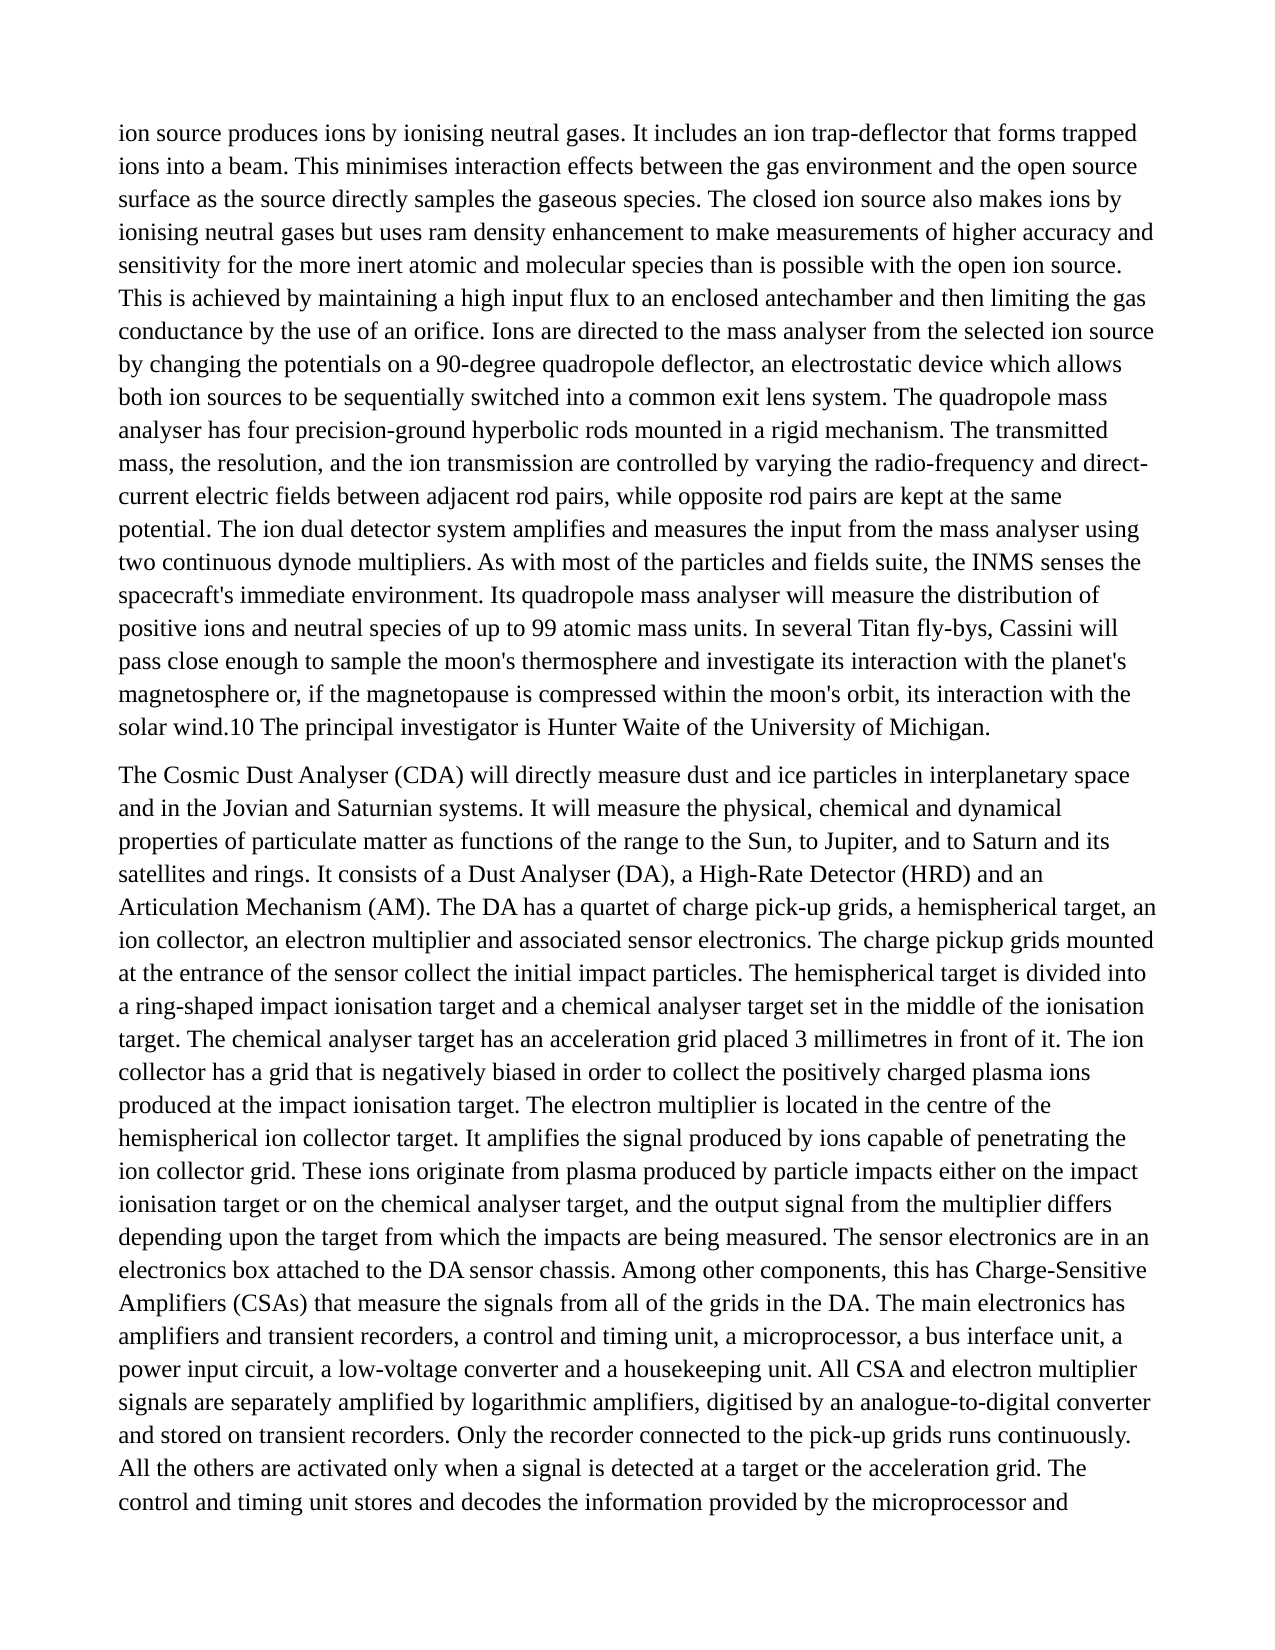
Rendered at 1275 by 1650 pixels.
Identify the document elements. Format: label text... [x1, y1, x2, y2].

text The Cosmic Dust Analyser (CDA) will directly measure dust and ice particles in interplanetary space and in the Jovian and Saturnian systems. It will measure the physical, chemical and dynamical properties of particulate matter as functions of the range to the Sun, to Jupiter, and to Saturn and its satellites and rings. It consists of a Dust Analyser (DA), a High-Rate Detector (HRD) and an Articulation Mechanism (AM). The DA has a quartet of charge pick-up grids, a hemispherical target, an ion collector, an electron multiplier and associated sensor electronics. The charge pickup grids mounted at the entrance of the sensor collect the initial impact particles. The hemispherical target is divided into a ring-shaped impact ionisation target and a chemical analyser target set in the middle of the ionisation target. The chemical analyser target has an acceleration grid placed 3 millimetres in front of it. The ion collector has a grid that is negatively biased in order to collect the positively charged plasma ions produced at the impact ionisation target. The electron multiplier is located in the centre of the hemispherical ion collector target. It amplifies the signal produced by ions capable of penetrating the ion collector grid. These ions originate from plasma produced by particle impacts either on the impact ionisation target or on the chemical analyser target, and the output signal from the multiplier differs depending upon the target from which the impacts are being measured. The sensor electronics are in an electronics box attached to the DA sensor chassis. Among other components, this has Charge-Sensitive Amplifiers (CSAs) that measure the signals from all of the grids in the DA. The main electronics has amplifiers and transient recorders, a control and timing unit, a microprocessor, a bus interface unit, a power input circuit, a low-voltage converter and a housekeeping unit. All CSA and electron multiplier signals are separately amplified by logarithmic amplifiers, digitised by an analogue-to-digital converter and stored on transient recorders. Only the recorder connected to the pick-up grids runs continuously. All the others are activated only when a signal is detected at a target or the acceleration grid. The control and timing unit stores and decodes the information provided by the microprocessor and [118, 760, 1157, 1515]
text ion source produces ions by ionising neutral gases. It includes an ion trap-deflector that forms trapped ions into a beam. This minimises interaction effects between the gas environment and the open source surface as the source directly samples the gaseous species. The closed ion source also makes ions by ionising neutral gases but uses ram density enhancement to make measurements of higher accuracy and sensitivity for the more inert atomic and molecular species than is possible with the open ion source. This is achieved by maintaining a high input flux to an enclosed antechamber and then limiting the gas conductance by the use of an orifice. Ions are directed to the mass analyser from the selected ion source by changing the potentials on a 90-degree quadropole deflector, an electrostatic device which allows both ion sources to be sequentially switched into a common exit lens system. The quadropole mass analyser has four precision-ground hyperbolic rods mounted in a rigid mechanism. The transmitted mass, the resolution, and the ion transmission are controlled by varying the radio-frequency and direct-current electric fields between adjacent rod pairs, while opposite rod pairs are kept at the same potential. The ion dual detector system amplifies and measures the input from the mass analyser using two continuous dynode multipliers. As with most of the particles and fields suite, the INMS senses the spacecraft's immediate environment. Its quadropole mass analyser will measure the distribution of positive ions and neutral species of up to 99 atomic mass units. In several Titan fly-bys, Cassini will pass close enough to sample the moon's thermosphere and investigate its interaction with the planet's magnetosphere or, if the magnetopause is compressed within the moon's orbit, its interaction with the solar wind.10 The principal investigator is Hunter Waite of the University of Michigan. [118, 118, 1157, 741]
